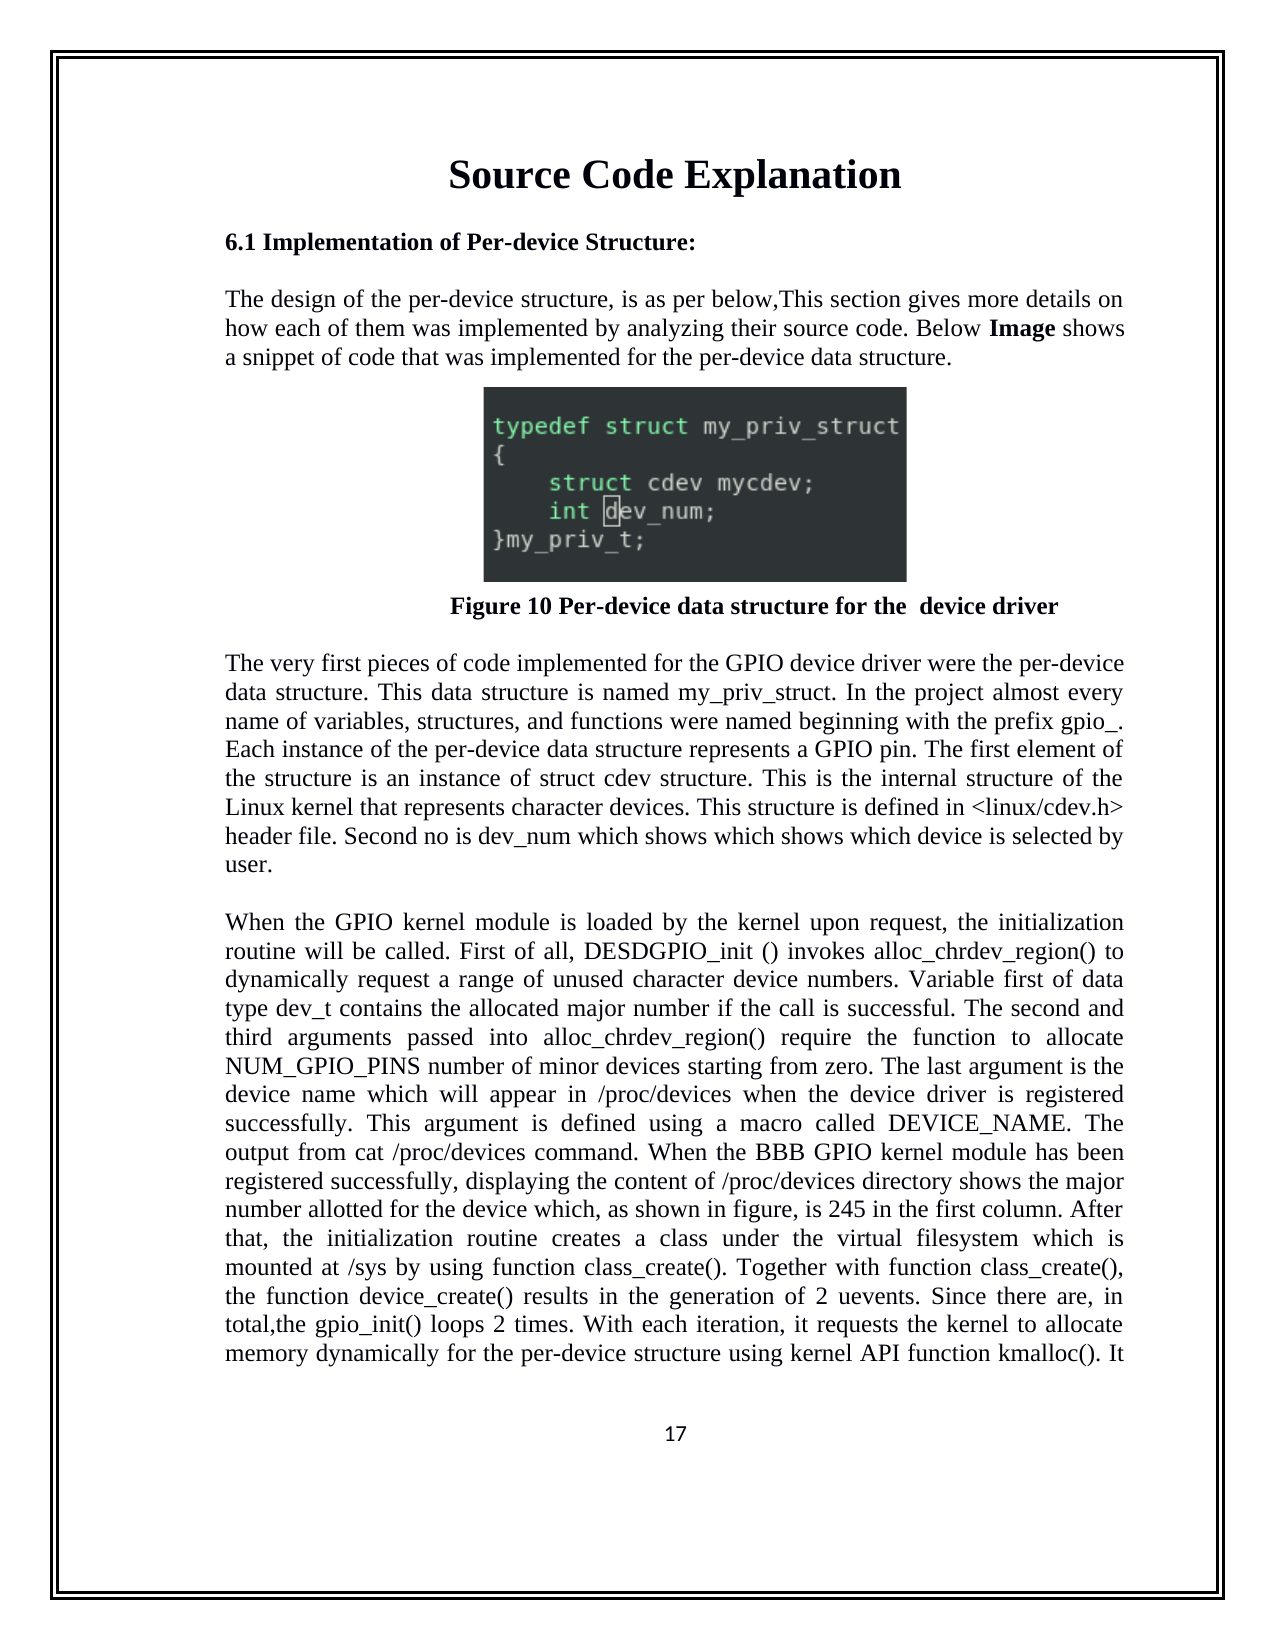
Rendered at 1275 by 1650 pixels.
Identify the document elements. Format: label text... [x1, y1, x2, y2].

text Figure 10 Per-device data structure for the device driver [225, 591, 1125, 619]
picture [483, 387, 907, 582]
text The very first pieces of code implemented for the GPIO device driver were the per-device data structure. This data structure is named my_priv_struct. In the project almost every name of variables, structures, and functions were named beginning with the prefix gpio_. Each instance of the per-device data structure represents a GPIO pin. The first element of the structure is an instance of struct cdev structure. This is the internal structure of the Linux kernel that represents character devices. This structure is defined in <linux/cdev.h> header file. Second no is dev_num which shows which shows which device is selected by user. [225, 648, 1125, 878]
text Source Code Explanation [225, 150, 1125, 198]
text When the GPIO kernel module is loaded by the kernel upon request, the initialization routine will be called. First of all, DESDGPIO_init () invokes alloc_chrdev_region() to dynamically request a range of unused character device numbers. Variable first of data type dev_t contains the allocated major number if the call is successful. The second and third arguments passed into alloc_chrdev_region() require the function to allocate NUM_GPIO_PINS number of minor devices starting from zero. The last argument is the device name which will appear in /proc/devices when the device driver is registered successfully. This argument is defined using a macro called DEVICE_NAME. The output from cat /proc/devices command. When the BBB GPIO kernel module has been registered successfully, displaying the content of /proc/devices directory shows the major number allotted for the device which, as shown in figure, is 245 in the first column. After that, the initialization routine creates a class under the virtual filesystem which is mounted at /sys by using function class_create(). Together with function class_create(), the function device_create() results in the generation of 2 uevents. Since there are, in total,the gpio_init() loops 2 times. With each iteration, it requests the kernel to allocate memory dynamically for the per-device structure using kernel API function kmalloc(). It [225, 907, 1125, 1367]
text The design of the per-device structure, is as per below,This section gives more details on how each of them was implemented by analyzing their source code. Below Image shows a snippet of code that was implemented for the per-device data structure. [225, 284, 1125, 370]
text 6.1 Implementation of Per-device Structure: [225, 227, 1125, 255]
